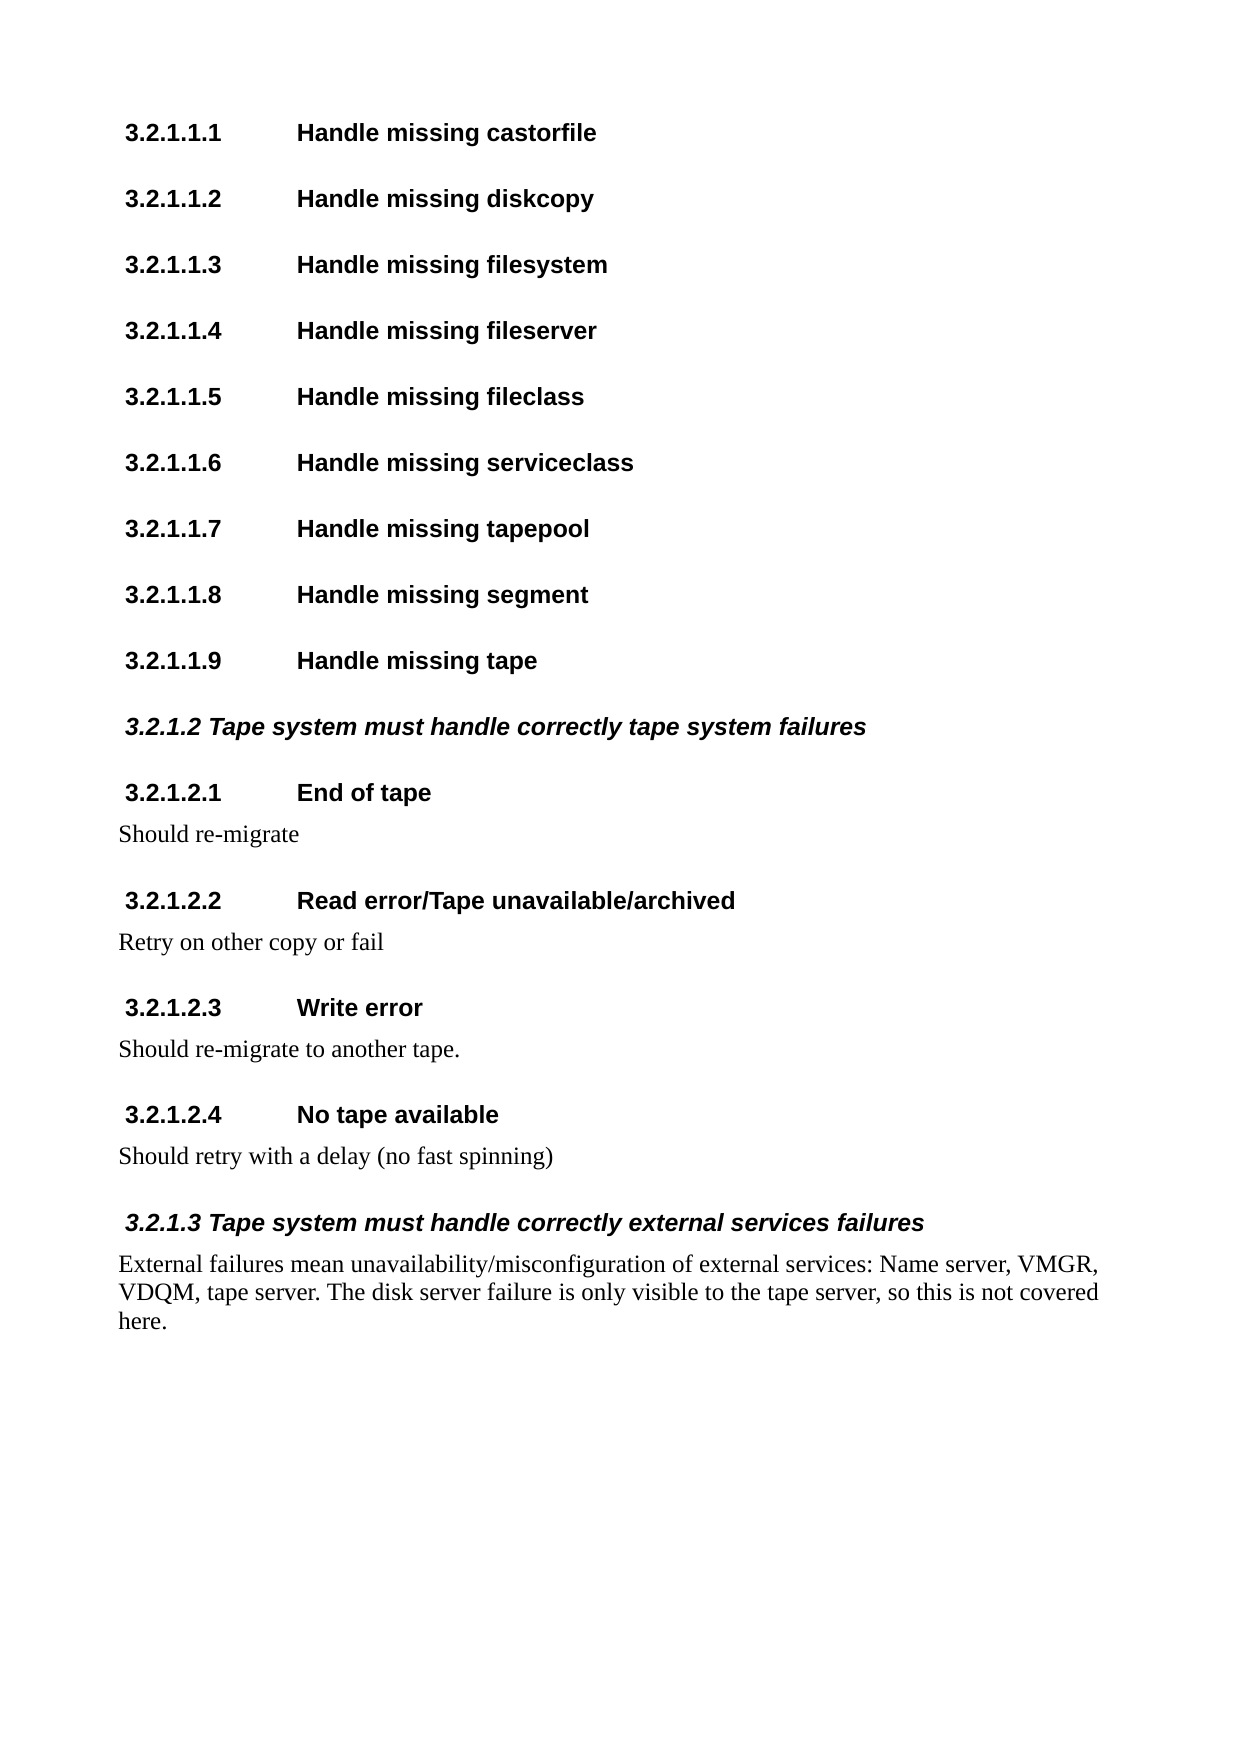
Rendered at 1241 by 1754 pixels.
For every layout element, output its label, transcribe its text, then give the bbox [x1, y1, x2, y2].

subtitle Handle missing fileserver [118, 316, 1122, 345]
subtitle End of tape [118, 778, 1122, 807]
subtitle Tape system must handle correctly external services failures [118, 1208, 1122, 1236]
text Retry on other copy or fail [118, 927, 1122, 956]
text Should re-migrate to another tape. [118, 1034, 1122, 1063]
subtitle Handle missing tape [118, 646, 1122, 675]
text Should re-migrate [118, 819, 1122, 848]
subtitle Handle missing segment [118, 580, 1122, 609]
subtitle Handle missing serviceclass [118, 448, 1122, 477]
subtitle Handle missing diskcopy [118, 184, 1122, 213]
subtitle Read error/Tape unavailable/archived [118, 886, 1122, 914]
text Should retry with a delay (no fast spinning) [118, 1141, 1122, 1170]
subtitle Handle missing tapepool [118, 514, 1122, 543]
subtitle Handle missing castorfile [118, 118, 1122, 147]
subtitle Tape system must handle correctly tape system failures [118, 712, 1122, 741]
subtitle Handle missing fileclass [118, 382, 1122, 411]
subtitle Write error [118, 993, 1122, 1022]
text External failures mean unavailability/misconfiguration of external services: Name server, VMGR, VDQM, tape server. The disk server failure is only visible to the tape server, so this is not covered here. [118, 1249, 1122, 1335]
subtitle No tape available [118, 1100, 1122, 1129]
subtitle Handle missing filesystem [118, 250, 1122, 279]
